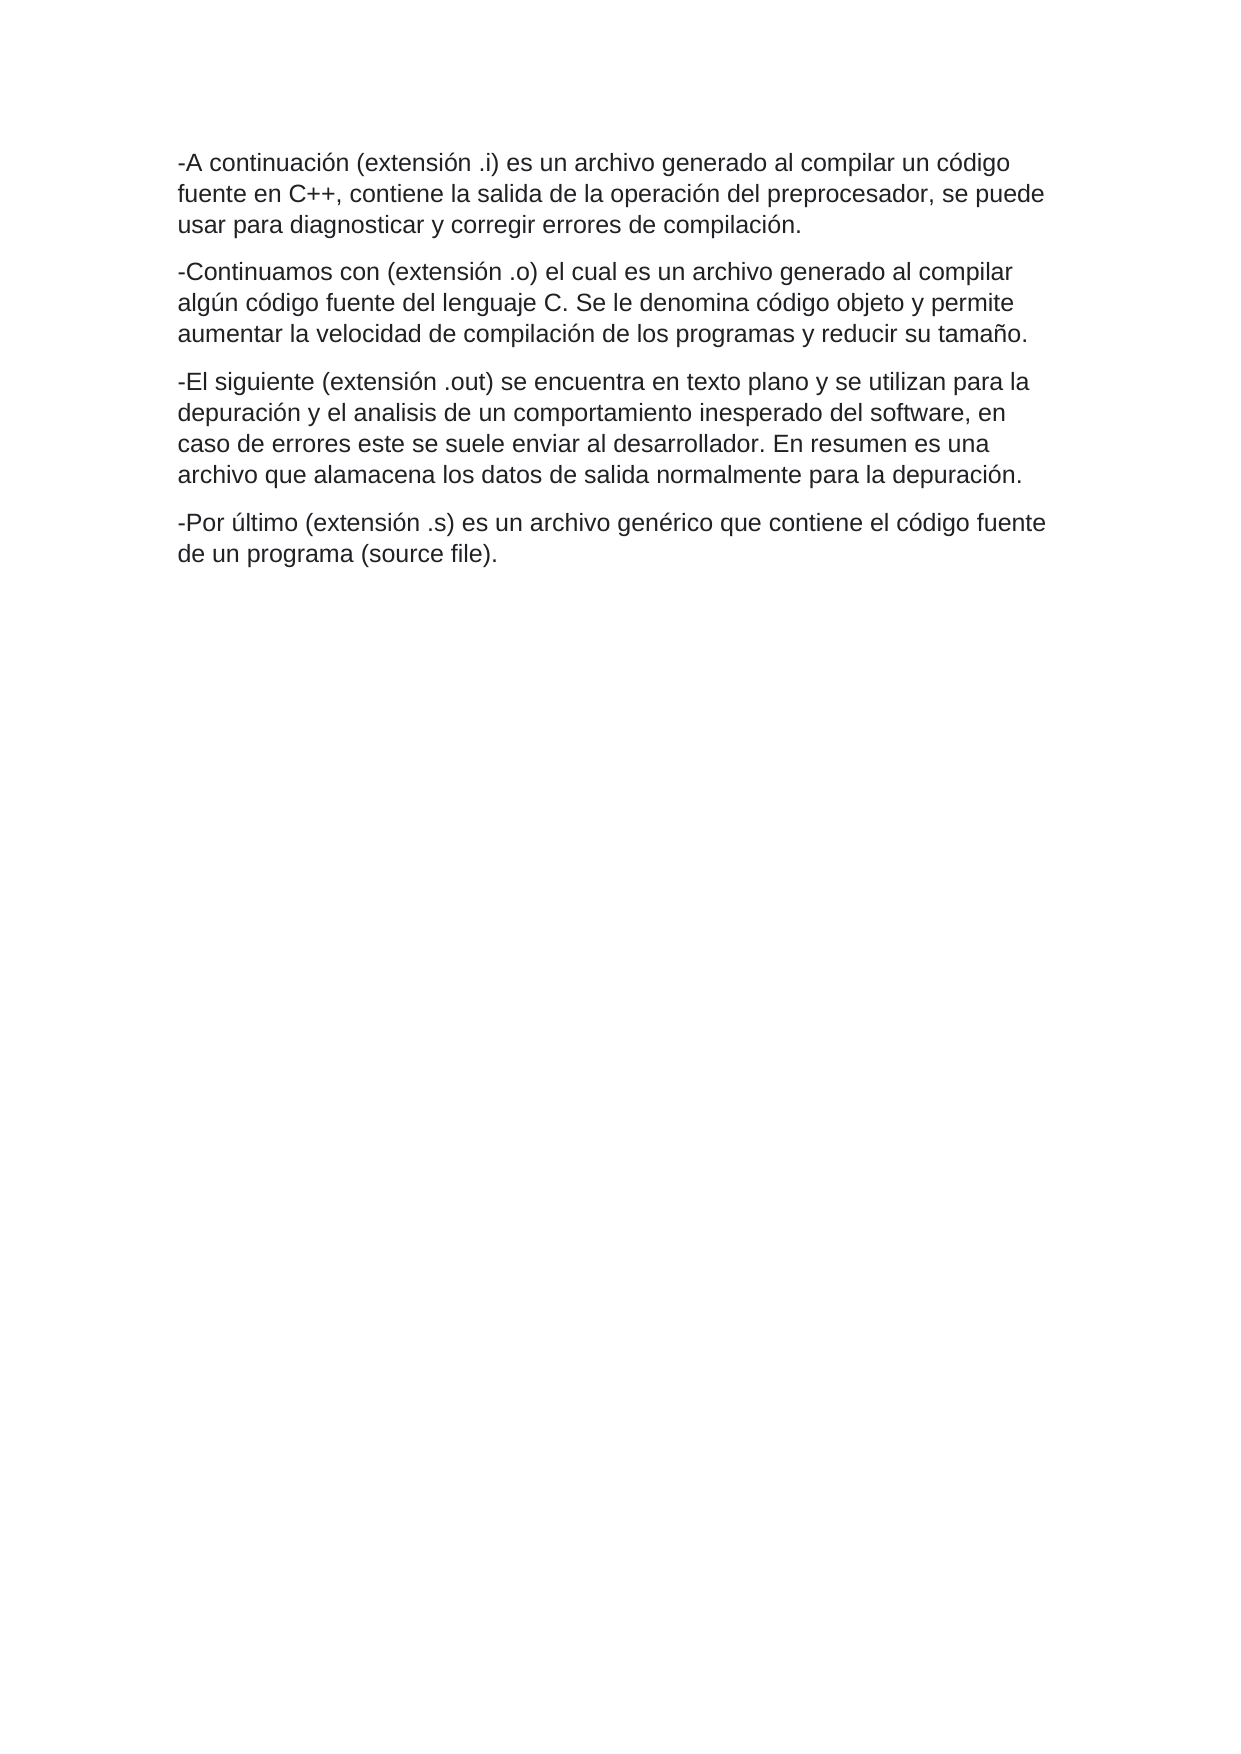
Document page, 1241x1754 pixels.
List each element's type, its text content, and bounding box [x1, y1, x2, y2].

text -Continuamos con (extensión .o) el cual es un archivo generado al compilar algún código fuente del lenguaje C. Se le denomina código objeto y permite aumentar la velocidad de compilación de los programas y reducir su tamaño. [177, 257, 1063, 348]
text -El siguiente (extensión .out) se encuentra en texto plano y se utilizan para la depuración y el analisis de un comportamiento inesperado del software, en caso de errores este se suele enviar al desarrollador. En resumen es una archivo que alamacena los datos de salida normalmente para la depuración. [177, 367, 1063, 489]
text -Por último (extensión .s) es un archivo genérico que contiene el código fuente de un programa (source file). [177, 508, 1063, 568]
text -A continuación (extensión .i) es un archivo generado al compilar un código fuente en C++, contiene la salida de la operación del preprocesador, se puede usar para diagnosticar y corregir errores de compilación. [177, 148, 1063, 238]
